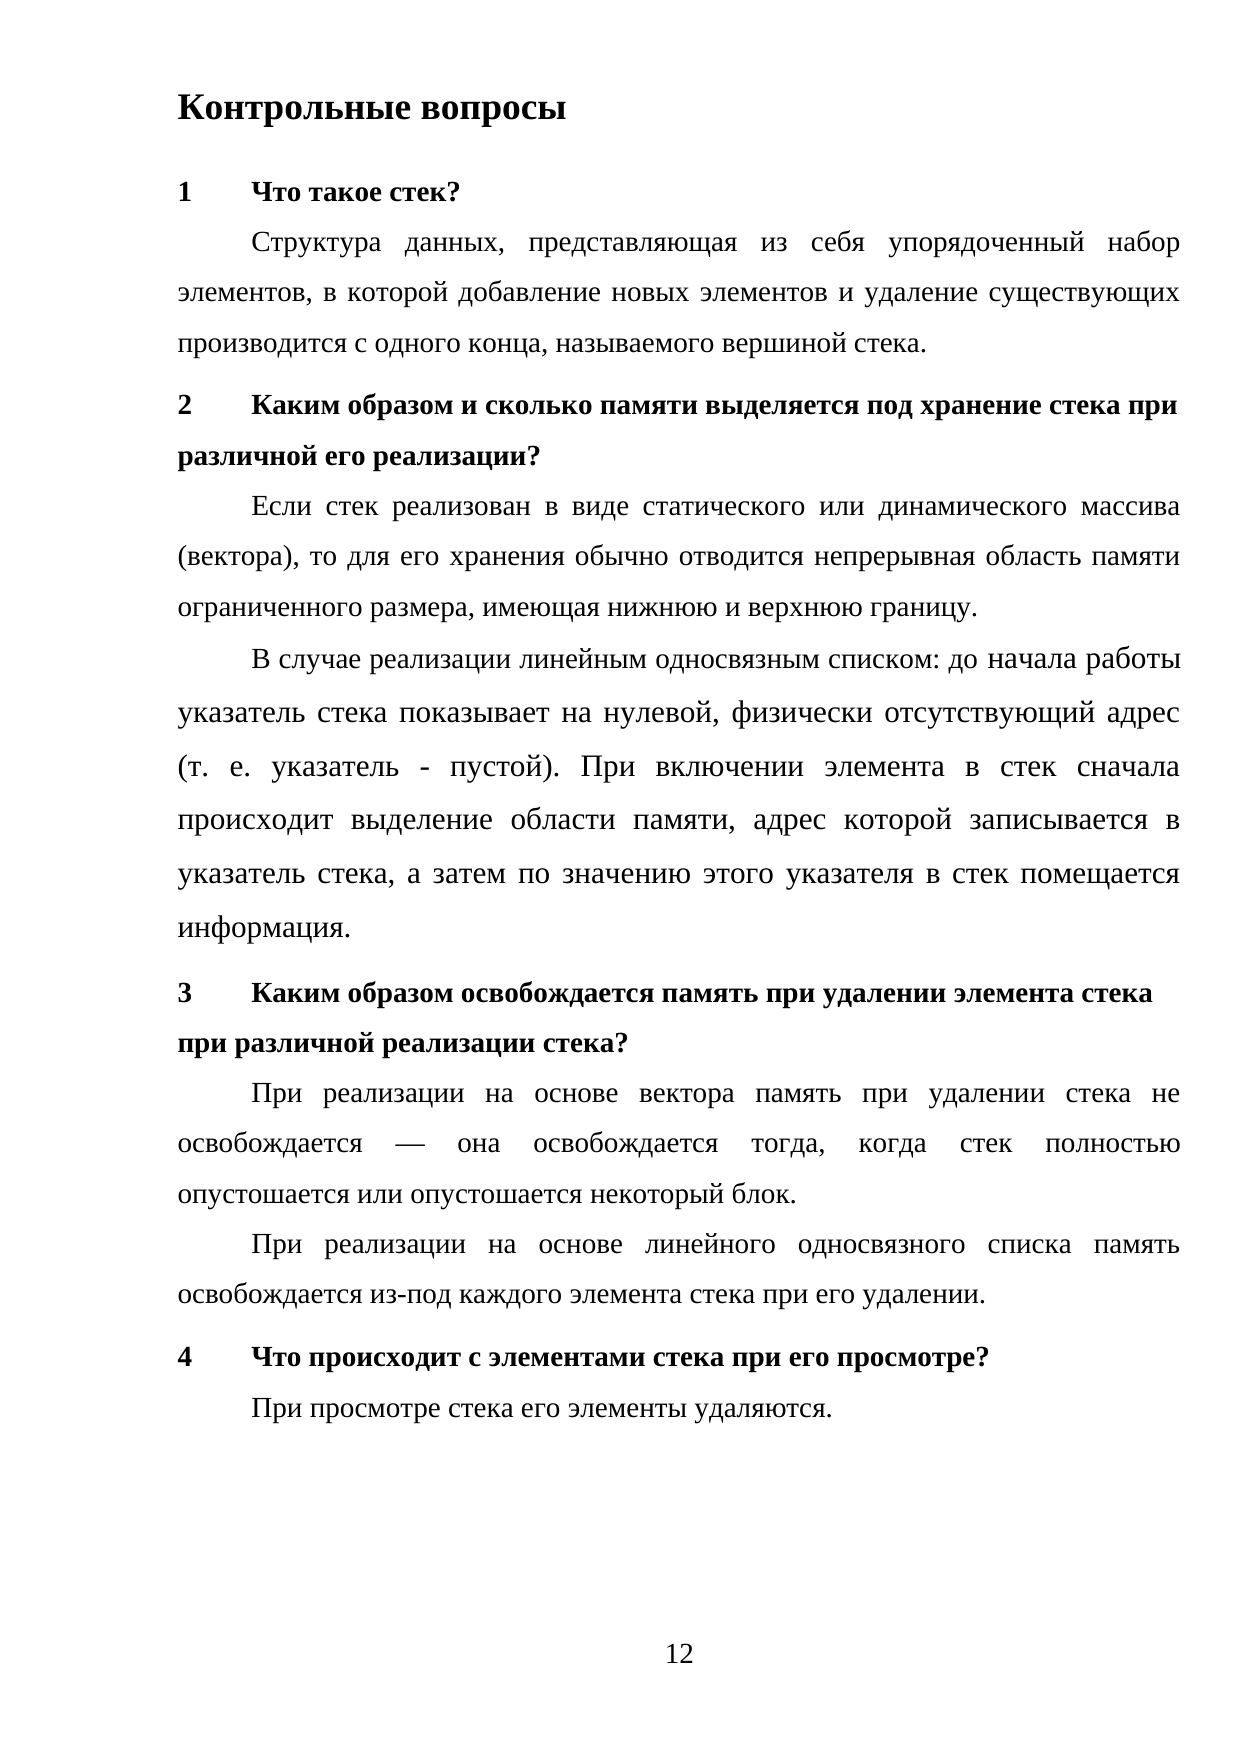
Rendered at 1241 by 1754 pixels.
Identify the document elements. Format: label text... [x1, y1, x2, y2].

subtitle Каким образом и сколько памяти выделяется под хранение стека при различной его реализации? [177, 387, 1181, 471]
subtitle Что происходит с элементами стека при его просмотре? [177, 1339, 1181, 1373]
text Структура данных, представляющая из себя упорядоченный набор элементов, в которой добавление новых элементов и удаление существующих производится с одного конца, называемого вершиной стека. [177, 224, 1181, 358]
text При просмотре стека его элементы удаляются. [177, 1390, 1181, 1423]
text В случае реализации линейным односвязным списком: до начала работы указатель стека показывает на нулевой, физически отсутствующий адрес (т. е. указатель - пустой). При включении элемента в стек сначала происходит выделение области памяти, адрес которой записывается в указатель стека, а затем по значению этого указателя в стек помещается информация. [177, 639, 1181, 944]
subtitle Контрольные вопросы [177, 84, 1181, 127]
subtitle Каким образом освобождается память при удалении элемента стека при различной реализации стека? [177, 975, 1181, 1058]
text При реализации на основе линейного односвязного списка память освобождается из-под каждого элемента стека при его удалении. [177, 1226, 1181, 1310]
text При реализации на основе вектора память при удалении стека не освобождается — она освобождается тогда, когда стек полностью опустошается или опустошается некоторый блок. [177, 1075, 1181, 1209]
text Если стек реализован в виде статического или динамического массива (вектора), то для его хранения обычно отводится непрерывная область памяти ограниченного размера, имеющая нижнюю и верхнюю границу. [177, 488, 1181, 622]
subtitle Что такое стек? [177, 174, 1181, 207]
